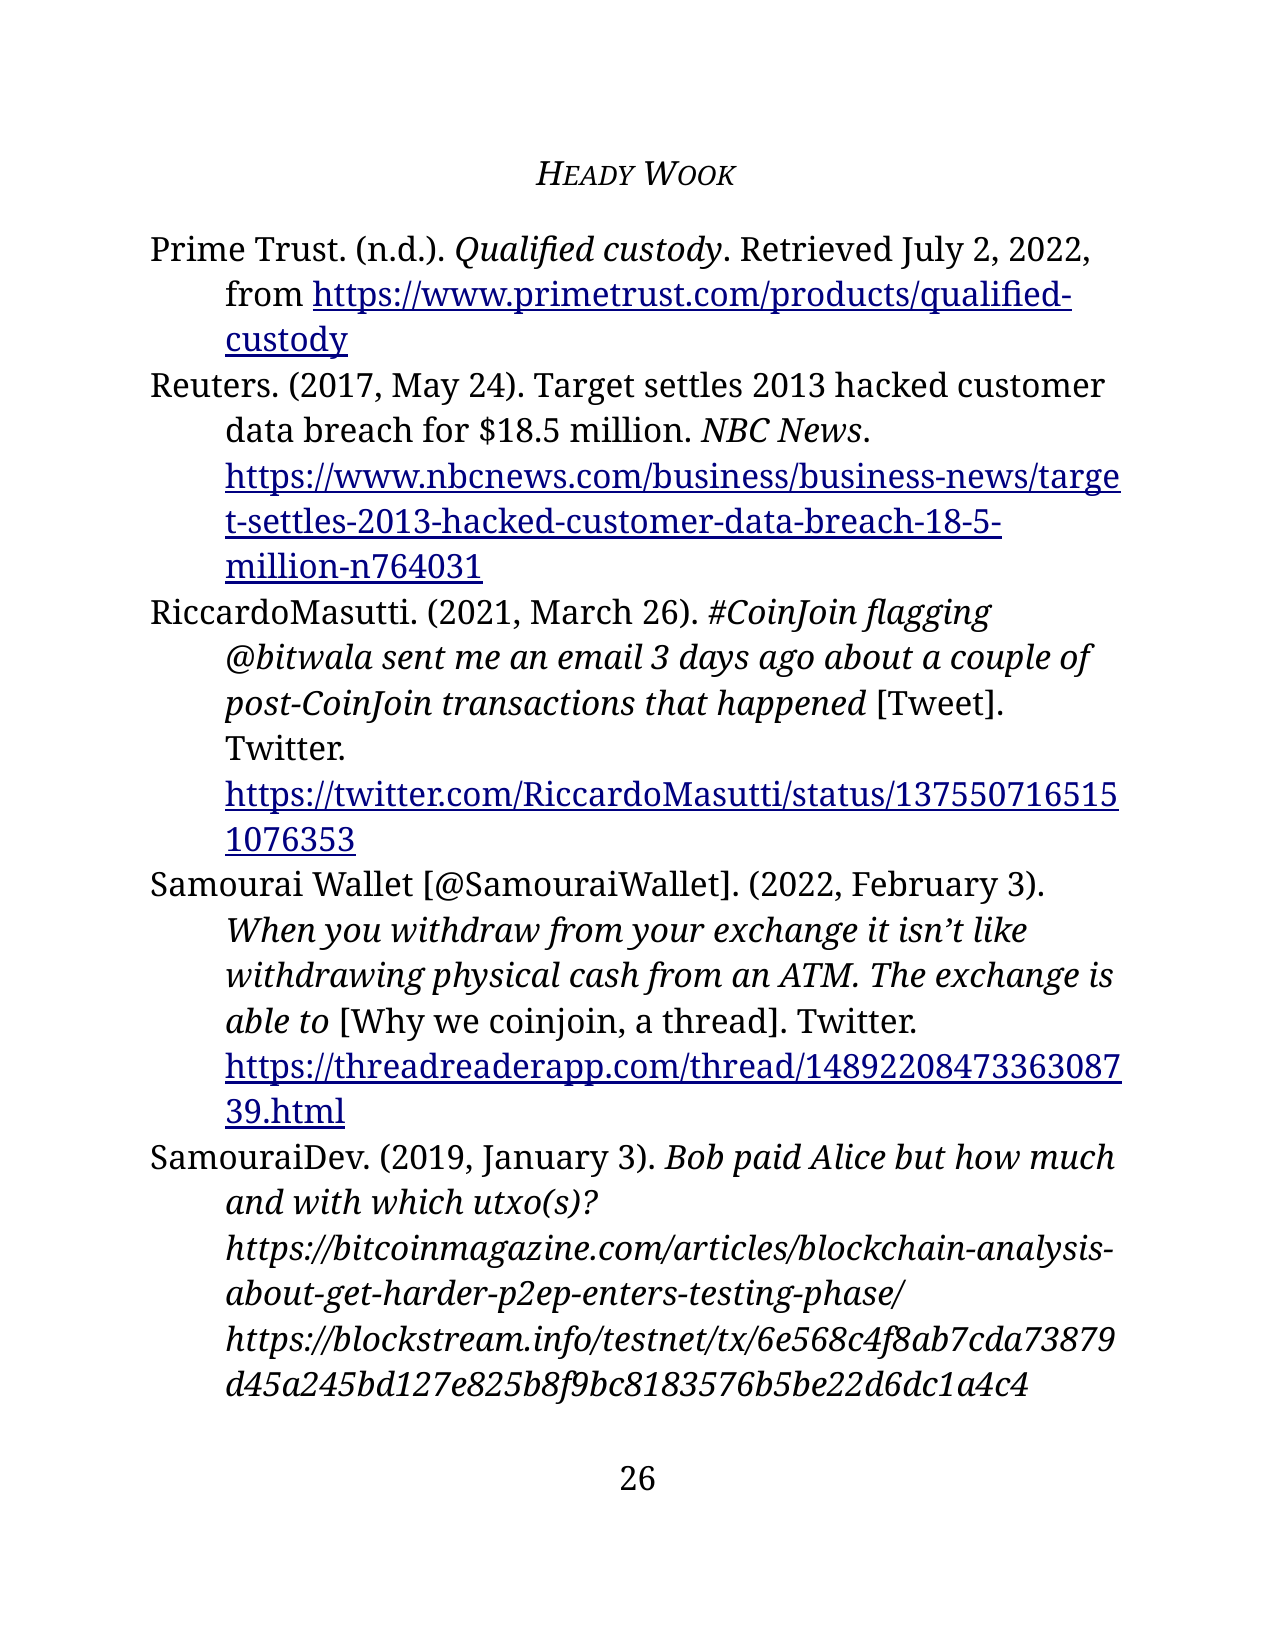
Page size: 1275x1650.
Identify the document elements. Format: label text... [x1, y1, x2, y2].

text SamouraiDev. (2019, January 3). Bob paid Alice but how much and with which utxo(s)? https://bitcoinmagazine.com/articles/blockchain-analysis-about-get-harder-p2ep-enters-testing-phase/ https://blockstream.info/testnet/tx/6e568c4f8ab7cda73879d45a245bd127e825b8f9bc8183576b5be22d6dc1a4c4 [150, 1134, 1125, 1406]
text Reuters. (2017, May 24). Target settles 2013 hacked customer data breach for $18.5 million. NBC News. https://www.nbcnews.com/business/business-news/target-settles-2013-hacked-customer-data-breach-18-5-million-n764031 [150, 362, 1125, 589]
text RiccardoMasutti. (2021, March 26). #CoinJoin flagging @bitwala sent me an email 3 days ago about a couple of post-CoinJoin transactions that happened [Tweet]. Twitter. https://twitter.com/RiccardoMasutti/status/1375507165151076353 [150, 589, 1125, 861]
text Prime Trust. (n.d.). Qualified custody. Retrieved July 2, 2022, from https://www.primetrust.com/products/qualified-custody [150, 225, 1125, 362]
text Samourai Wallet [@SamouraiWallet]. (2022, February 3). When you withdraw from your exchange it isn’t like withdrawing physical cash from an ATM. The exchange is able to [Why we coinjoin, a thread]. Twitter. https://threadreaderapp.com/thread/1489220847336308739.html [150, 861, 1125, 1134]
